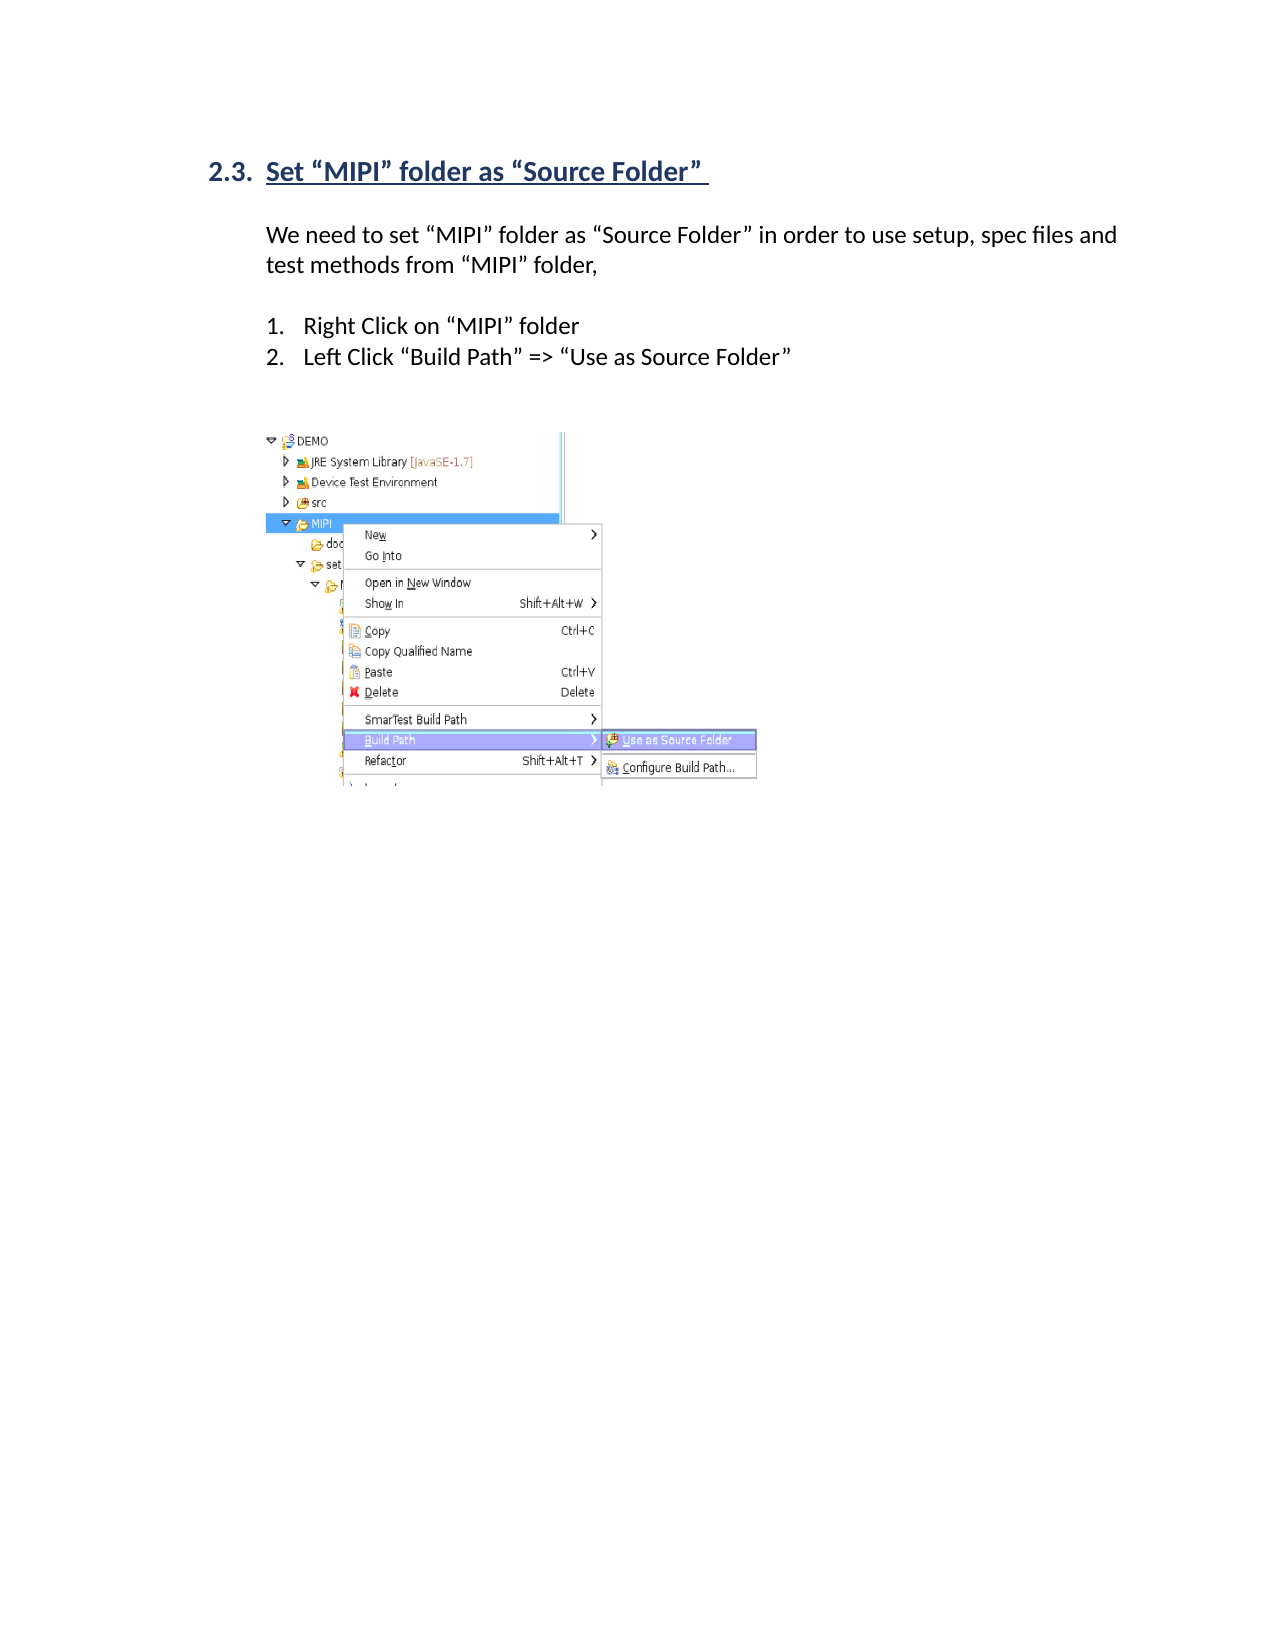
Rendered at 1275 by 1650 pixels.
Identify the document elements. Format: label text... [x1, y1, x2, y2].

list Right Click on “MIPI” folder [266, 311, 1157, 341]
text We need to set “MIPI” folder as “Source Folder” in order to use setup, spec files and test methods from “MIPI” folder, [266, 219, 1157, 280]
picture [265, 432, 763, 786]
list Left Click “Build Path” => “Use as Source Folder” [266, 341, 1157, 372]
subtitle Set “MIPI” folder as “Source Folder” [208, 153, 1157, 188]
